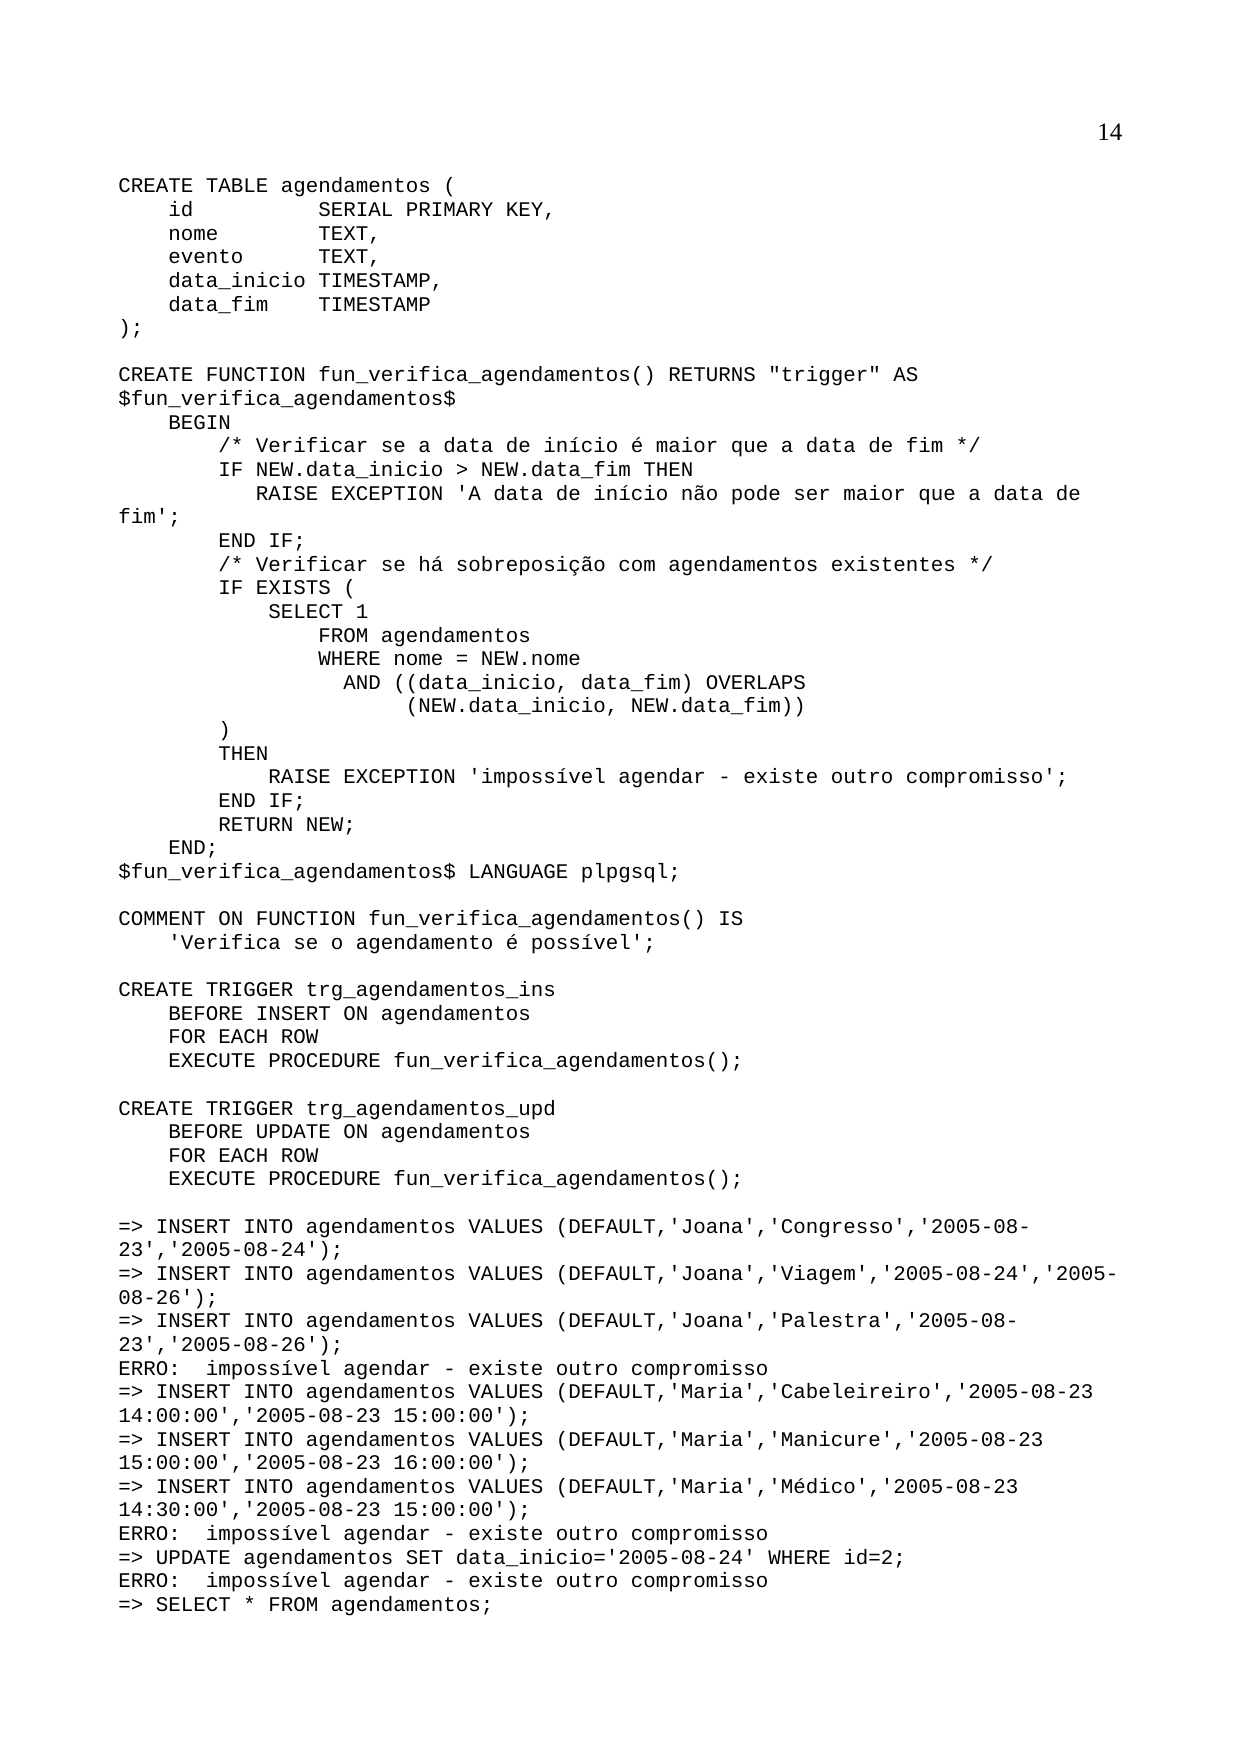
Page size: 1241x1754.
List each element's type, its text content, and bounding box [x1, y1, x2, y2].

text /* Verificar se há sobreposição com agendamentos existentes */ [118, 554, 1122, 577]
text => INSERT INTO agendamentos VALUES (DEFAULT,'Maria','Cabeleireiro','2005-08-23 14:00:00','2005-08-23 15:00:00'); [118, 1381, 1122, 1428]
text ERRO: impossível agendar - existe outro compromisso [118, 1358, 1122, 1381]
text WHERE nome = NEW.nome [118, 648, 1122, 672]
text CREATE TABLE agendamentos ( [118, 175, 1122, 199]
text RETURN NEW; [118, 814, 1122, 837]
text ERRO: impossível agendar - existe outro compromisso [118, 1570, 1122, 1594]
text FOR EACH ROW [118, 1145, 1122, 1168]
text IF NEW.data_inicio > NEW.data_fim THEN [118, 459, 1122, 483]
text => INSERT INTO agendamentos VALUES (DEFAULT,'Maria','Manicure','2005-08-23 15:00:00','2005-08-23 16:00:00'); [118, 1428, 1122, 1476]
text $fun_verifica_agendamentos$ LANGUAGE plpgsql; [118, 861, 1122, 885]
text => UPDATE agendamentos SET data_inicio='2005-08-24' WHERE id=2; [118, 1547, 1122, 1570]
text RAISE EXCEPTION 'A data de início não pode ser maior que a data de fim'; [118, 483, 1122, 530]
text END IF; [118, 790, 1122, 814]
text ); [118, 317, 1122, 341]
text data_inicio TIMESTAMP, [118, 270, 1122, 293]
text CREATE FUNCTION fun_verifica_agendamentos() RETURNS "trigger" AS [118, 364, 1122, 388]
text => SELECT * FROM agendamentos; [118, 1594, 1122, 1618]
text /* Verificar se a data de início é maior que a data de fim */ [118, 435, 1122, 459]
text COMMENT ON FUNCTION fun_verifica_agendamentos() IS [118, 908, 1122, 932]
text SELECT 1 [118, 601, 1122, 624]
text ERRO: impossível agendar - existe outro compromisso [118, 1523, 1122, 1547]
text $fun_verifica_agendamentos$ [118, 388, 1122, 412]
text END; [118, 837, 1122, 861]
text ) [118, 719, 1122, 743]
text (NEW.data_inicio, NEW.data_fim)) [118, 696, 1122, 719]
text nome TEXT, [118, 223, 1122, 246]
text IF EXISTS ( [118, 577, 1122, 601]
text RAISE EXCEPTION 'impossível agendar - existe outro compromisso'; [118, 766, 1122, 790]
text EXECUTE PROCEDURE fun_verifica_agendamentos(); [118, 1050, 1122, 1074]
text FROM agendamentos [118, 624, 1122, 648]
text FOR EACH ROW [118, 1027, 1122, 1050]
text THEN [118, 743, 1122, 766]
text => INSERT INTO agendamentos VALUES (DEFAULT,'Joana','Viagem','2005-08-24','2005-08-26'); [118, 1263, 1122, 1310]
text BEFORE INSERT ON agendamentos [118, 1003, 1122, 1027]
text id SERIAL PRIMARY KEY, [118, 199, 1122, 223]
text EXECUTE PROCEDURE fun_verifica_agendamentos(); [118, 1168, 1122, 1192]
text data_fim TIMESTAMP [118, 293, 1122, 317]
text CREATE TRIGGER trg_agendamentos_upd [118, 1097, 1122, 1121]
text => INSERT INTO agendamentos VALUES (DEFAULT,'Joana','Palestra','2005-08-23','2005-08-26'); [118, 1310, 1122, 1358]
text AND ((data_inicio, data_fim) OVERLAPS [118, 672, 1122, 696]
text => INSERT INTO agendamentos VALUES (DEFAULT,'Joana','Congresso','2005-08-23','2005-08-24'); [118, 1216, 1122, 1263]
text => INSERT INTO agendamentos VALUES (DEFAULT,'Maria','Médico','2005-08-23 14:30:00','2005-08-23 15:00:00'); [118, 1476, 1122, 1523]
text 'Verifica se o agendamento é possível'; [118, 932, 1122, 956]
text evento TEXT, [118, 246, 1122, 270]
text BEGIN [118, 412, 1122, 435]
text CREATE TRIGGER trg_agendamentos_ins [118, 979, 1122, 1003]
text BEFORE UPDATE ON agendamentos [118, 1121, 1122, 1145]
text END IF; [118, 530, 1122, 554]
